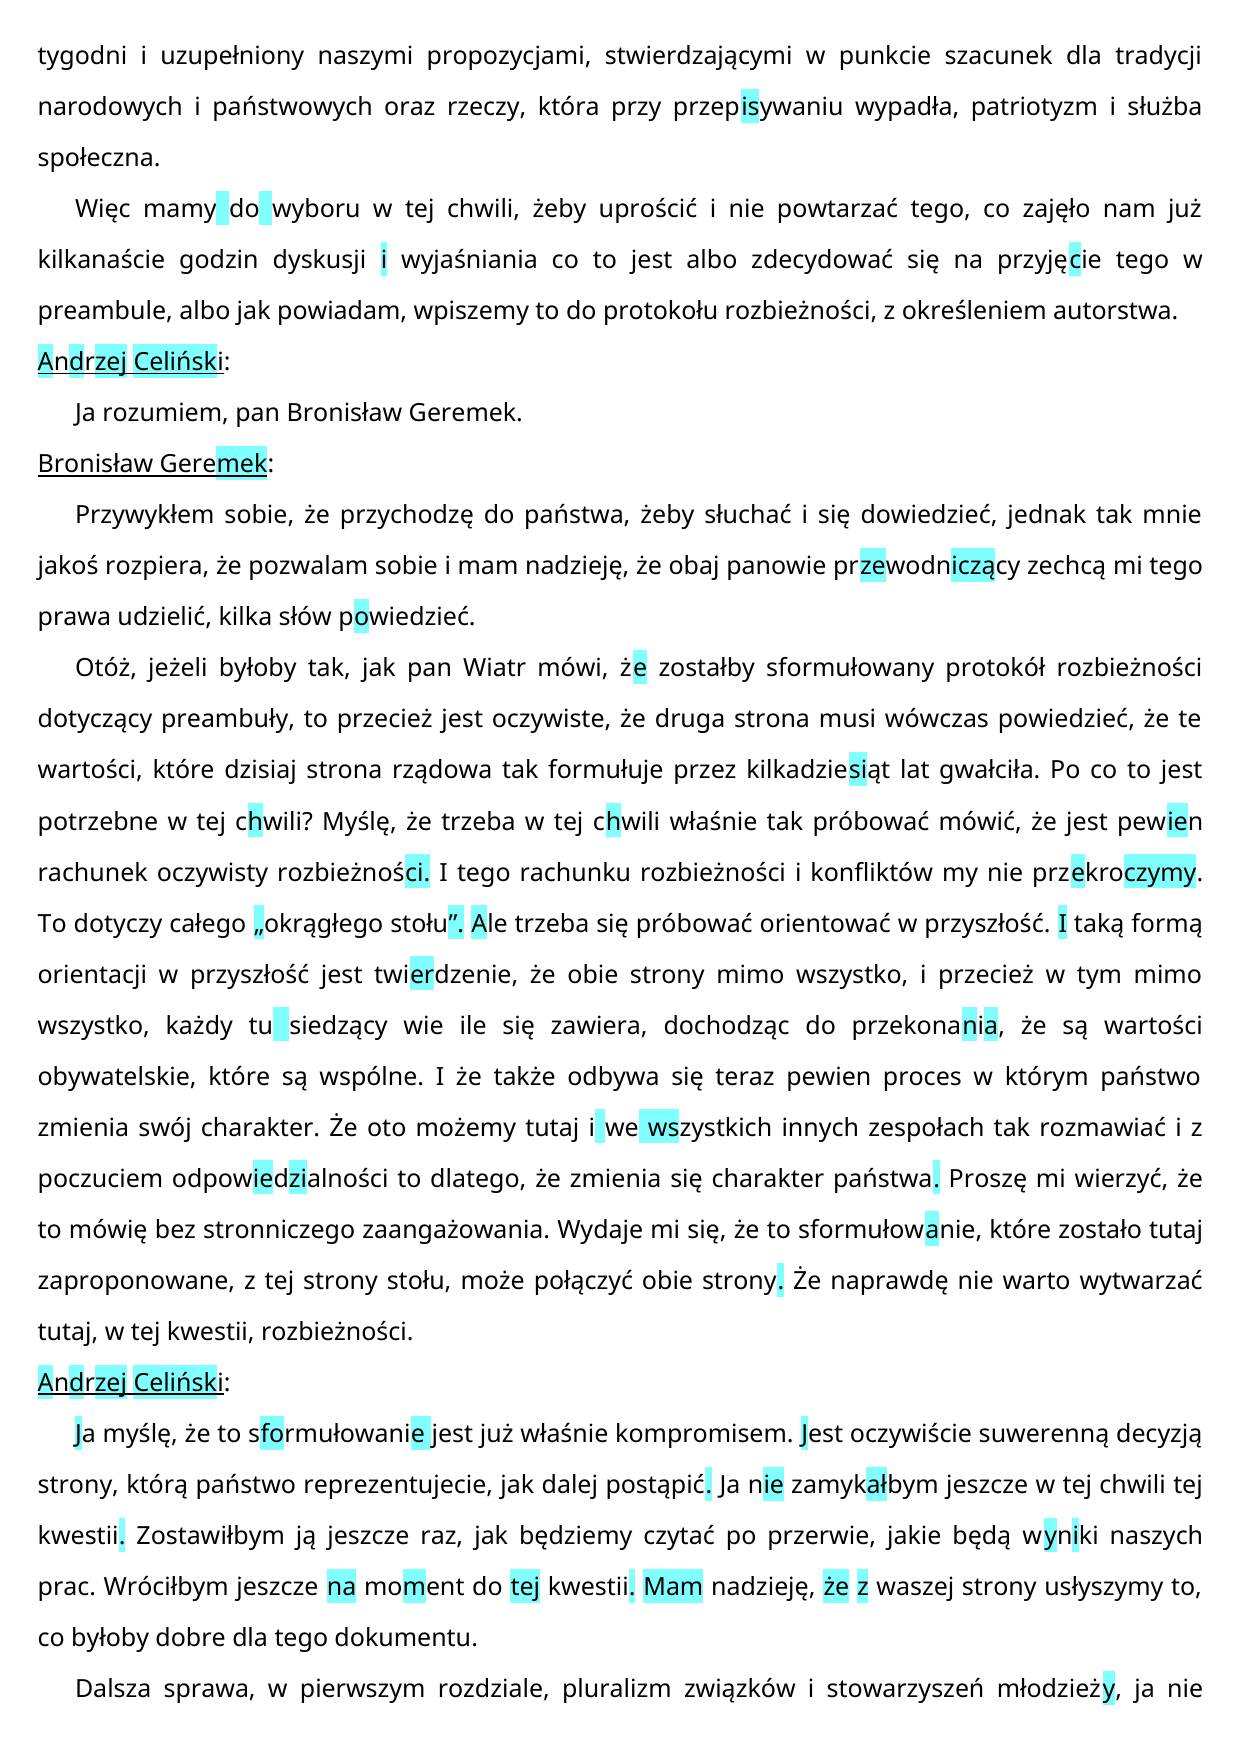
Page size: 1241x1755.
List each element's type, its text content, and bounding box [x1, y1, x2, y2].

text Więc mamy do wyboru w tej chwili, żeby uprościć i nie powtarzać tego, co zajęło nam już kilkanaście godzin dyskusji i wyjaśniania co to jest albo zdecydować się na przyjęcie tego w preambule, albo jak powiadam, wpiszemy to do protokołu rozbieżności, z określeniem autorstwa. [37, 191, 1203, 327]
text Ja myślę, że to sformułowanie jest już właśnie kompromisem. Jest oczywiście suwerenną decyzją strony, którą państwo reprezentujecie, jak dalej postąpić. Ja nie zamykałbym jeszcze w tej chwili tej kwestii. Zostawiłbym ją jeszcze raz, jak będziemy czytać po przerwie, jakie będą wyniki naszych prac. Wróciłbym jeszcze na moment do tej kwestii. Mam nadzieję, że z waszej strony usłyszymy to, co byłoby dobre dla tego dokumentu. [37, 1416, 1203, 1654]
text Przywykłem sobie, że przychodzę do państwa, żeby słuchać i się dowiedzieć, jednak tak mnie jakoś rozpiera, że pozwalam sobie i mam nadzieję, że obaj panowie przewodniczący zechcą mi tego prawa udzielić, kilka słów powiedzieć. [37, 497, 1203, 633]
text Ja rozumiem, pan Bronisław Geremek. [37, 395, 1203, 429]
text Otóż, jeżeli byłoby tak, jak pan Wiatr mówi, że zostałby sformułowany protokół rozbieżności dotyczący preambuły, to przecież jest oczywiste, że druga strona musi wówczas powiedzieć, że te wartości, które dzisiaj strona rządowa tak formułuje przez kilkadziesiąt lat gwałciła. Po co to jest potrzebne w tej chwili? Myślę, że trzeba w tej chwili właśnie tak próbować mówić, że jest pewien rachunek oczywisty rozbieżności. I tego rachunku rozbieżności i konfliktów my nie przekroczymy. To dotyczy całego „okrągłego stołu”. Ale trzeba się próbować orientować w przyszłość. I taką formą orientacji w przyszłość jest twierdzenie, że obie strony mimo wszystko, i przecież w tym mimo wszystko, każdy tu siedzący wie ile się zawiera, dochodząc do przekonania, że są wartości obywatelskie, które są wspólne. I że także odbywa się teraz pewien proces w którym państwo zmienia swój charakter. Że oto możemy tutaj i we wszystkich innych zespołach tak rozmawiać i z poczuciem odpowiedzialności to dlatego, że zmienia się charakter państwa. Proszę mi wierzyć, że to mówię bez stronniczego zaangażowania. Wydaje mi się, że to sformułowanie, które zostało tutaj zaproponowane, z tej strony stołu, może połączyć obie strony. Że naprawdę nie warto wytwarzać tutaj, w tej kwestii, rozbieżności. [37, 650, 1203, 1348]
text Dalsza sprawa, w pierwszym rozdziale, pluralizm związków i stowarzyszeń młodzieży, ja nie [37, 1671, 1203, 1705]
text tygodni i uzupełniony naszymi propozycjami, stwierdzającymi w punkcie szacunek dla tradycji narodowych i państwowych oraz rzeczy, która przy przepisywaniu wypadła, patriotyzm i służba społeczna. [37, 37, 1203, 174]
text Bronisław Geremek: [37, 446, 1203, 480]
text Andrzej Celiński: [37, 344, 1203, 378]
text Andrzej Celiński: [37, 1364, 1203, 1399]
